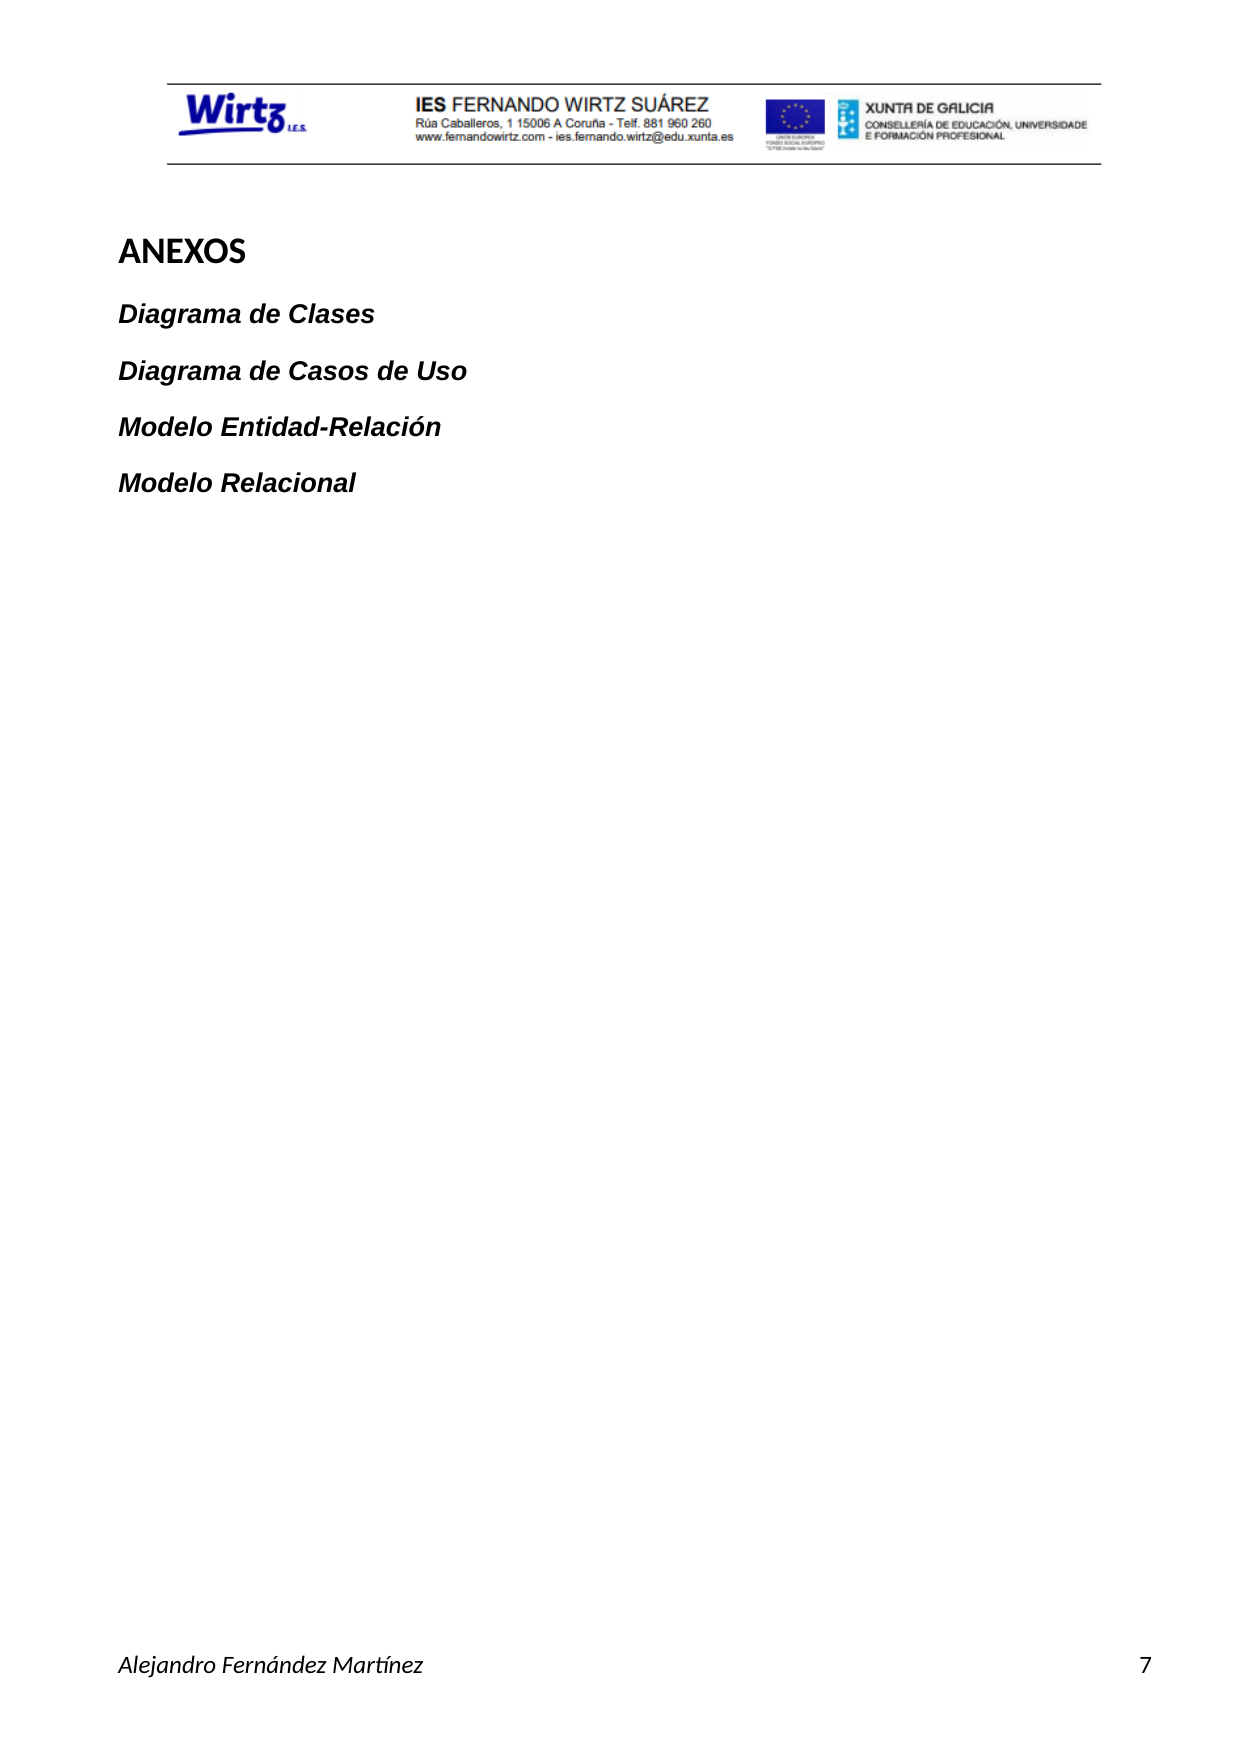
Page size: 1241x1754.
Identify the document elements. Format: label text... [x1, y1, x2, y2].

picture [158, 73, 1112, 173]
subtitle Diagrama de Clases [118, 298, 1152, 329]
subtitle Diagrama de Casos de Uso [118, 354, 1152, 386]
subtitle ANEXOS [118, 227, 1152, 273]
subtitle Modelo Entidad-Relación [118, 411, 1152, 442]
subtitle Modelo Relacional [118, 467, 1152, 498]
